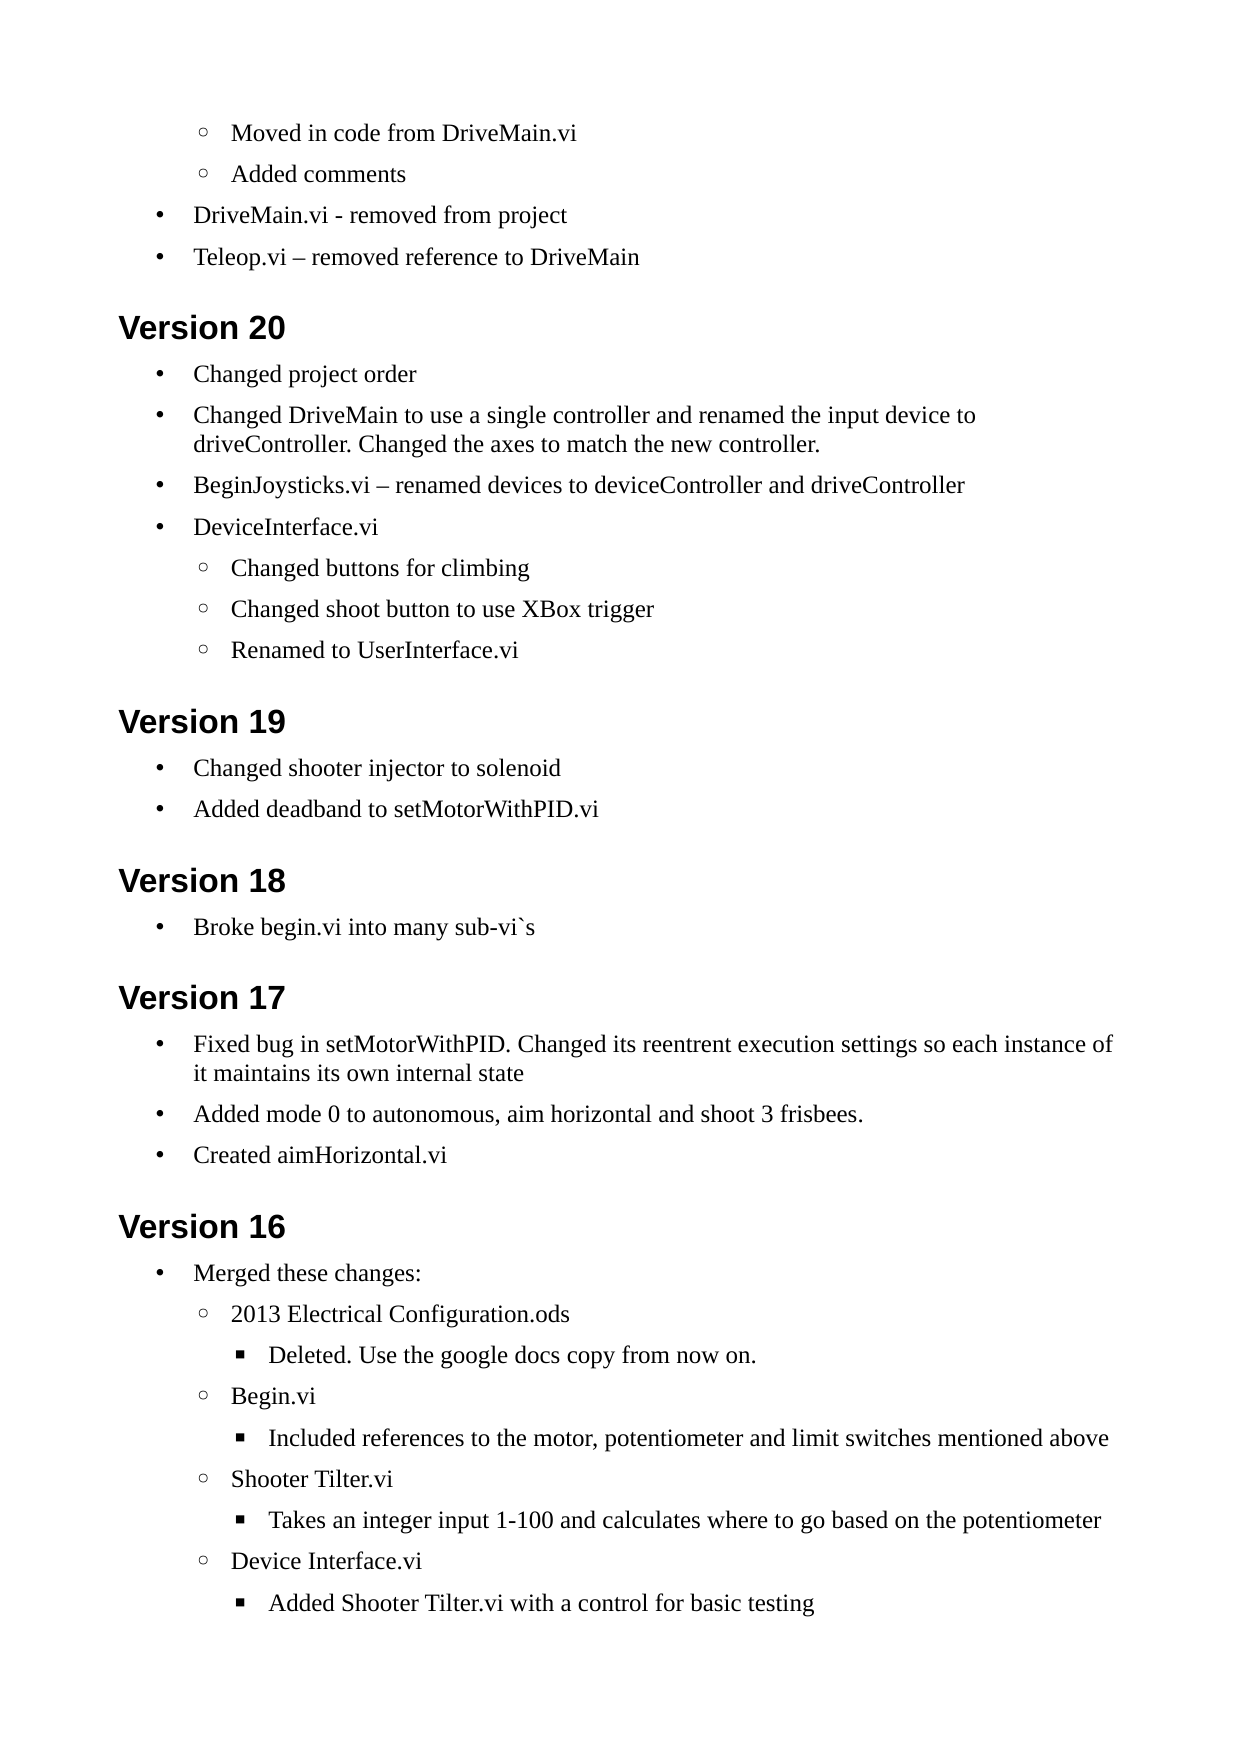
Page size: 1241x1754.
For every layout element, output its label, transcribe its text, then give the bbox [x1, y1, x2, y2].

list Created aimHorizontal.vi [156, 1140, 1122, 1169]
list Broke begin.vi into many sub-vi`s [156, 912, 1122, 940]
list Takes an integer input 1-100 and calculates where to go based on the potentiometer [231, 1505, 1122, 1534]
list Changed shoot button to use XBox trigger [193, 594, 1122, 623]
list Included references to the motor, potentiometer and limit switches mentioned above [231, 1423, 1122, 1451]
subtitle Version 20 [118, 308, 1122, 347]
list Deleted. Use the google docs copy from now on. [231, 1340, 1122, 1369]
list Merged these changes: [156, 1258, 1122, 1286]
list Begin.vi [193, 1381, 1122, 1410]
list DriveMain.vi - removed from project [156, 201, 1122, 229]
subtitle Version 16 [118, 1206, 1122, 1245]
list Device Interface.vi [193, 1546, 1122, 1575]
subtitle Version 19 [118, 702, 1122, 740]
subtitle Version 18 [118, 860, 1122, 899]
list DeviceInterface.vi [156, 512, 1122, 541]
list Changed project order [156, 359, 1122, 388]
subtitle Version 17 [118, 978, 1122, 1016]
list Added Shooter Tilter.vi with a control for basic testing [231, 1588, 1122, 1616]
list Added comments [193, 159, 1122, 188]
list Changed buttons for climbing [193, 553, 1122, 582]
list Added deadband to setMotorWithPID.vi [156, 794, 1122, 823]
list Changed shooter injector to solenoid [156, 753, 1122, 782]
list Added mode 0 to autonomous, aim horizontal and shoot 3 frisbees. [156, 1099, 1122, 1128]
list Changed DriveMain to use a single controller and renamed the input device to driveController. Changed the axes to match the new controller. [156, 401, 1122, 458]
list Shooter Tilter.vi [193, 1464, 1122, 1493]
list 2013 Electrical Configuration.ods [193, 1299, 1122, 1328]
list Renamed to UserInterface.vi [193, 636, 1122, 664]
list Fixed bug in setMotorWithPID. Changed its reentrent execution settings so each instance of it maintains its own internal state [156, 1029, 1122, 1086]
list BeginJoysticks.vi – renamed devices to deviceController and driveController [156, 471, 1122, 499]
list Teleop.vi – removed reference to DriveMain [156, 242, 1122, 271]
list Moved in code from DriveMain.vi [193, 118, 1122, 147]
